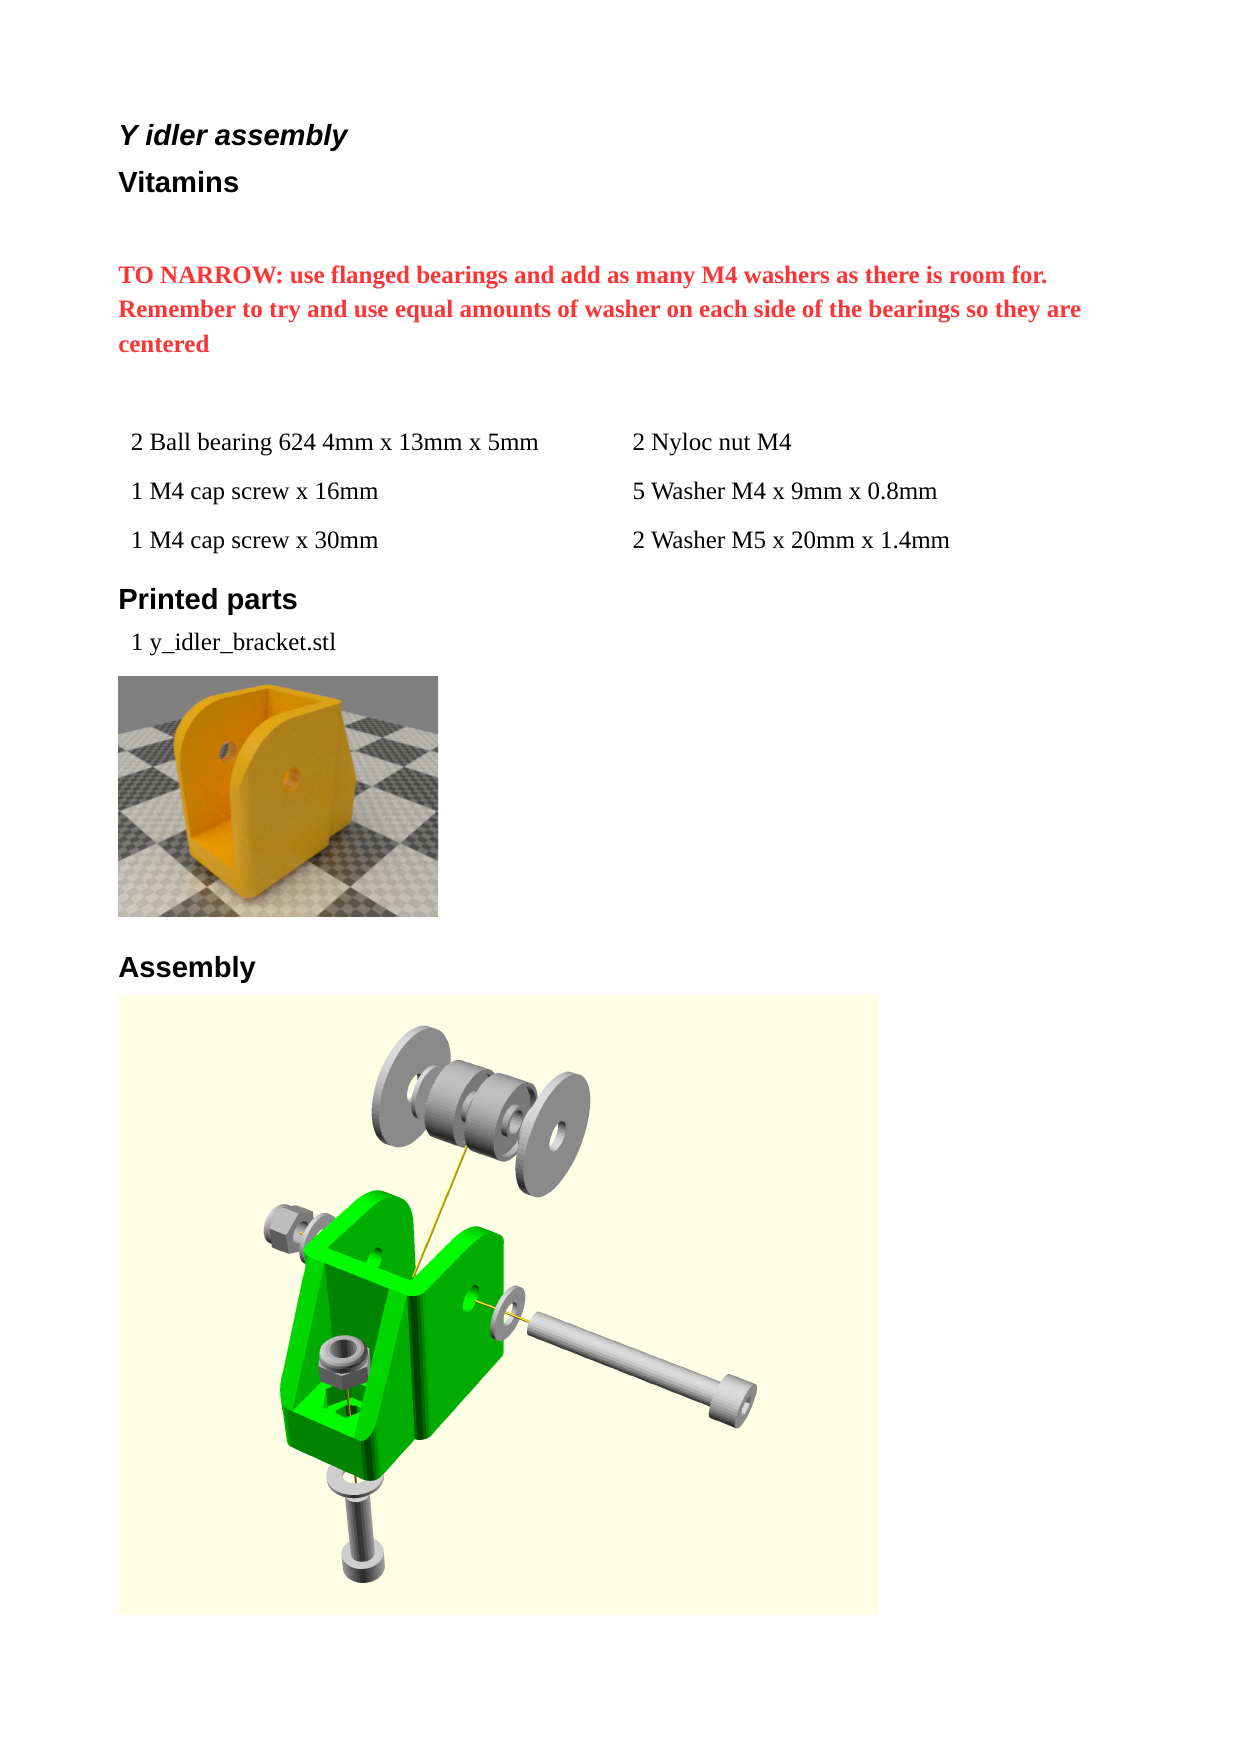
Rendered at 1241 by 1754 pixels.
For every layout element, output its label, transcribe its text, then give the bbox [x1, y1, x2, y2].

picture [118, 676, 439, 917]
table_header 2 Ball bearing 624 4mm x 13mm x 5mm 1 M4 cap screw x 16mm 1 M4 cap screw x 30mm [118, 427, 620, 568]
text 1 y_idler_bracket.stl [118, 627, 1122, 656]
subtitle Vitamins [118, 165, 1122, 199]
picture [118, 995, 879, 1615]
subtitle Printed parts [118, 582, 1122, 615]
subtitle Assembly [118, 950, 1122, 984]
subtitle Y idler assembly [118, 118, 1122, 152]
table_header 2 Nyloc nut M4 5 Washer M4 x 9mm x 0.8mm 2 Washer M5 x 20mm x 1.4mm [620, 427, 1122, 568]
text TO NARROW: use flanged bearings and add as many M4 washers as there is room for. Remember to try and use equal amounts of washer on each side of the bearings so they are centered [118, 260, 1122, 357]
